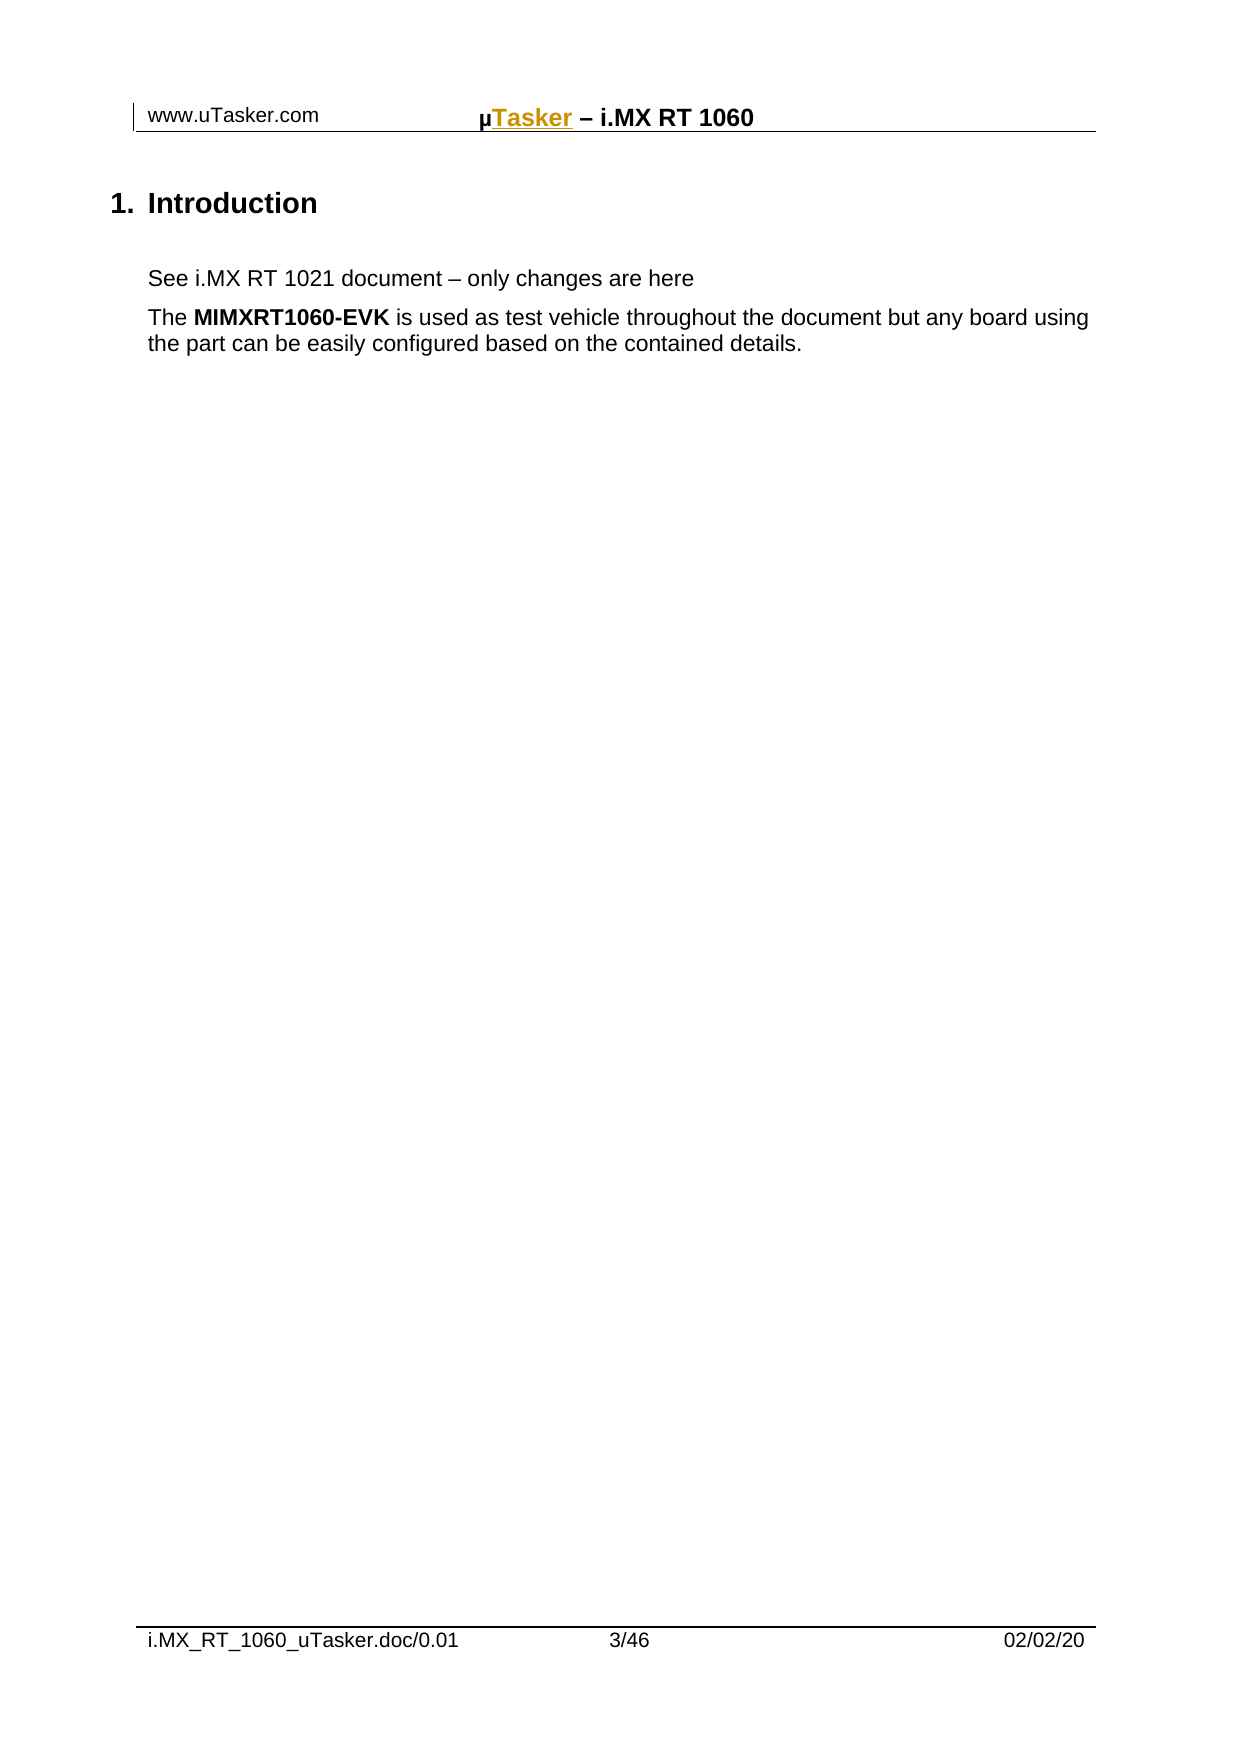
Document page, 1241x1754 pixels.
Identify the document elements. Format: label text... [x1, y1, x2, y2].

subtitle Introduction [110, 186, 1093, 219]
text The MIMXRT1060-EVK is used as test vehicle throughout the document but any board using the part can be easily configured based on the contained details. [148, 303, 1093, 356]
text See i.MX RT 1021 document – only changes are here [148, 265, 1093, 291]
